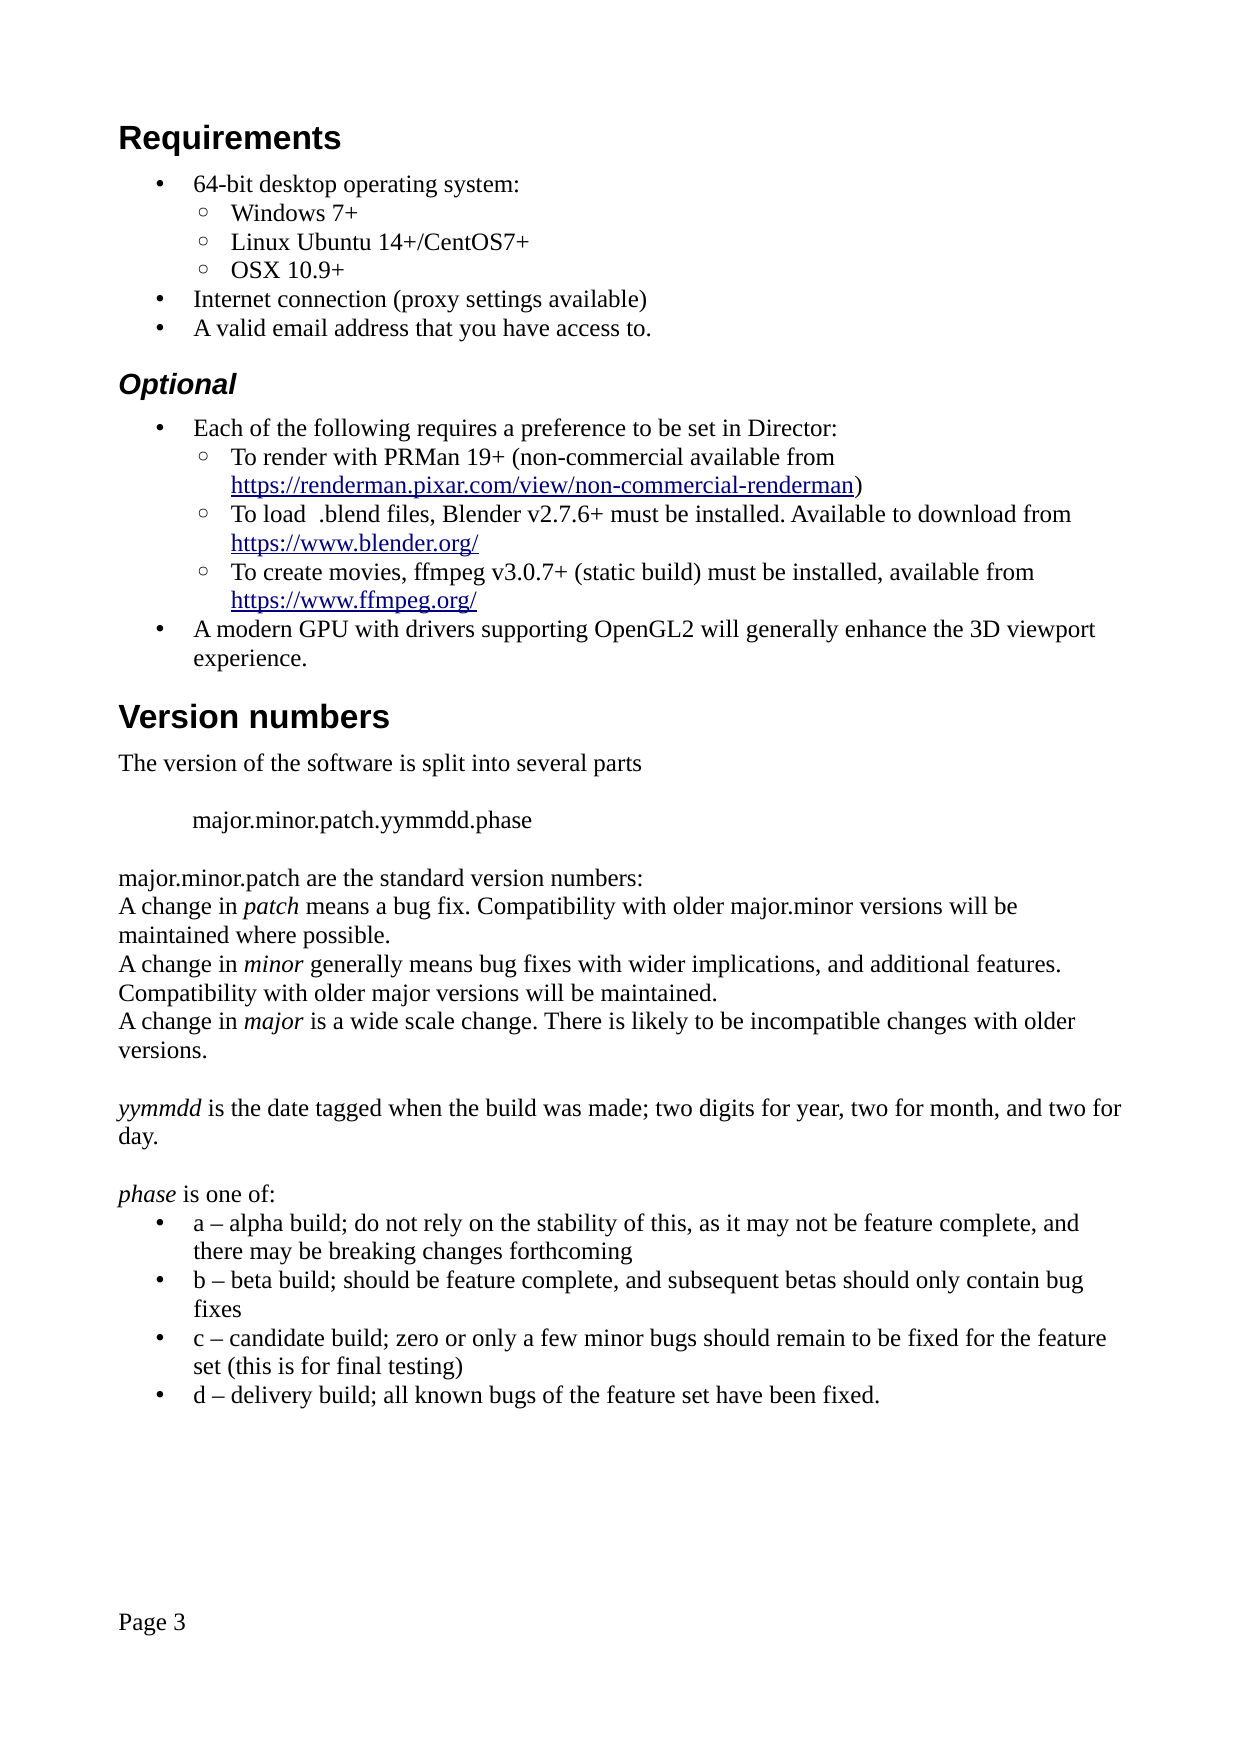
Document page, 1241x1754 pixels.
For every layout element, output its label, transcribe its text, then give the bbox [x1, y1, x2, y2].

text A change in major is a wide scale change. There is likely to be incompatible changes with older versions. [118, 1006, 1122, 1064]
subtitle Optional [118, 367, 1122, 400]
list To render with PRMan 19+ (non-commercial available from https://renderman.pixar.com/view/non-commercial-renderman) [193, 442, 1122, 499]
text phase is one of: [118, 1179, 1122, 1208]
text The version of the software is split into several parts [118, 748, 1122, 776]
list 64-bit desktop operating system: [156, 169, 1122, 198]
text yymmdd is the date tagged when the build was made; two digits for year, two for month, and two for day. [118, 1093, 1122, 1150]
text major.minor.patch are the standard version numbers: [118, 863, 1122, 891]
list To load .blend files, Blender v2.7.6+ must be installed. Available to download from https://www.blender.org/ [193, 499, 1122, 557]
list a – alpha build; do not rely on the stability of this, as it may not be feature complete, and there may be breaking changes forthcoming [156, 1208, 1122, 1265]
list A modern GPU with drivers supporting OpenGL2 will generally enhance the 3D viewport experience. [156, 614, 1122, 672]
list Windows 7+ [193, 198, 1122, 227]
list Internet connection (proxy settings available) [156, 284, 1122, 313]
subtitle Version numbers [118, 697, 1122, 735]
list OSX 10.9+ [193, 256, 1122, 284]
list Linux Ubuntu 14+/CentOS7+ [193, 227, 1122, 256]
list To create movies, ffmpeg v3.0.7+ (static build) must be installed, available from https://www.ffmpeg.org/ [193, 557, 1122, 614]
subtitle Requirements [118, 118, 1122, 157]
text major.minor.patch.yymmdd.phase [118, 805, 1122, 834]
list d – delivery build; all known bugs of the feature set have been fixed. [156, 1380, 1122, 1409]
text A change in patch means a bug fix. Compatibility with older major.minor versions will be maintained where possible. [118, 891, 1122, 949]
list Each of the following requires a preference to be set in Director: [156, 413, 1122, 442]
list b – beta build; should be feature complete, and subsequent betas should only contain bug fixes [156, 1265, 1122, 1323]
list c – candidate build; zero or only a few minor bugs should remain to be fixed for the feature set (this is for final testing) [156, 1323, 1122, 1380]
list A valid email address that you have access to. [156, 313, 1122, 342]
text A change in minor generally means bug fixes with wider implications, and additional features. Compatibility with older major versions will be maintained. [118, 949, 1122, 1006]
